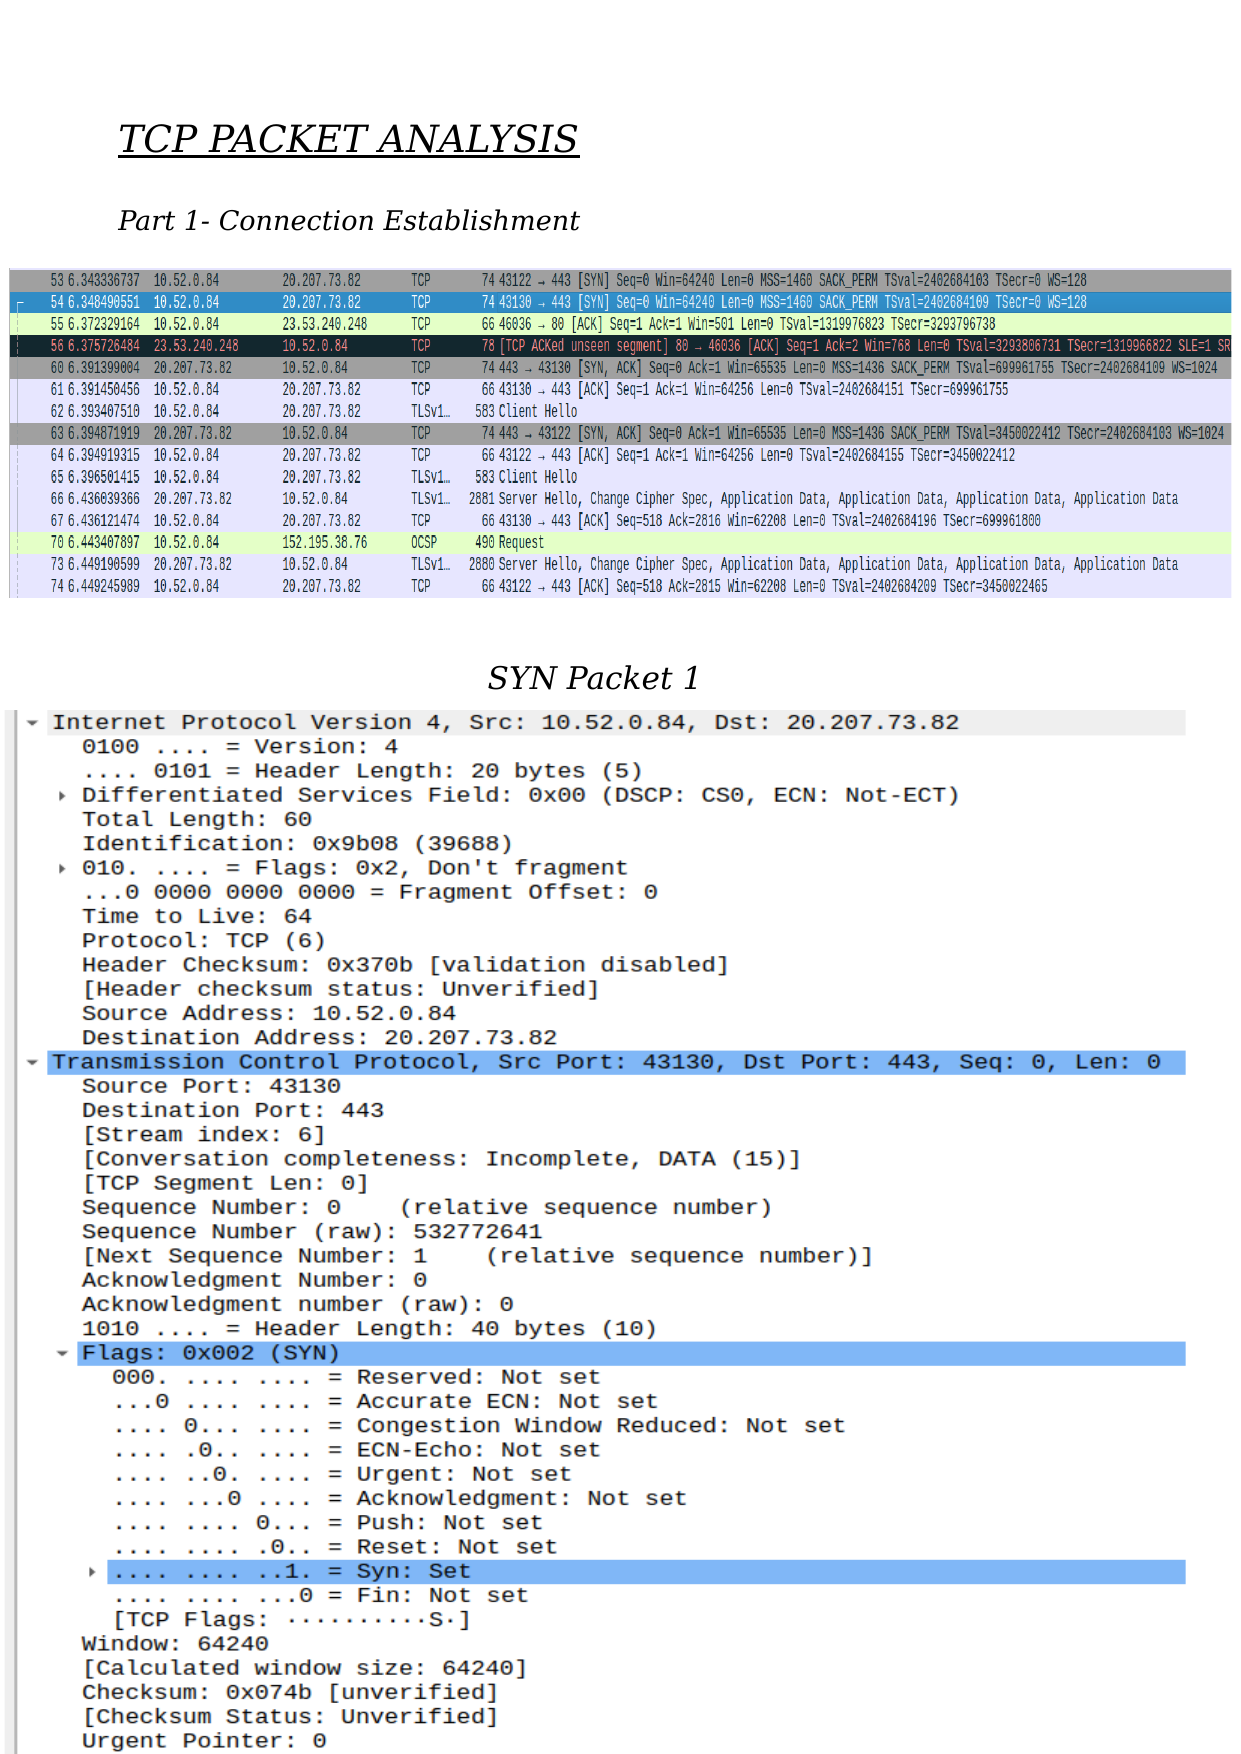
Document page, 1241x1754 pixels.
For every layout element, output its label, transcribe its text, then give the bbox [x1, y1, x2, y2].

text SYN Packet 1 [118, 660, 1122, 697]
picture [9, 268, 1232, 598]
picture [4, 710, 1186, 1754]
text Part 1- Connection Establishment [118, 205, 1122, 237]
text TCP PACKET ANALYSIS [118, 118, 1122, 162]
